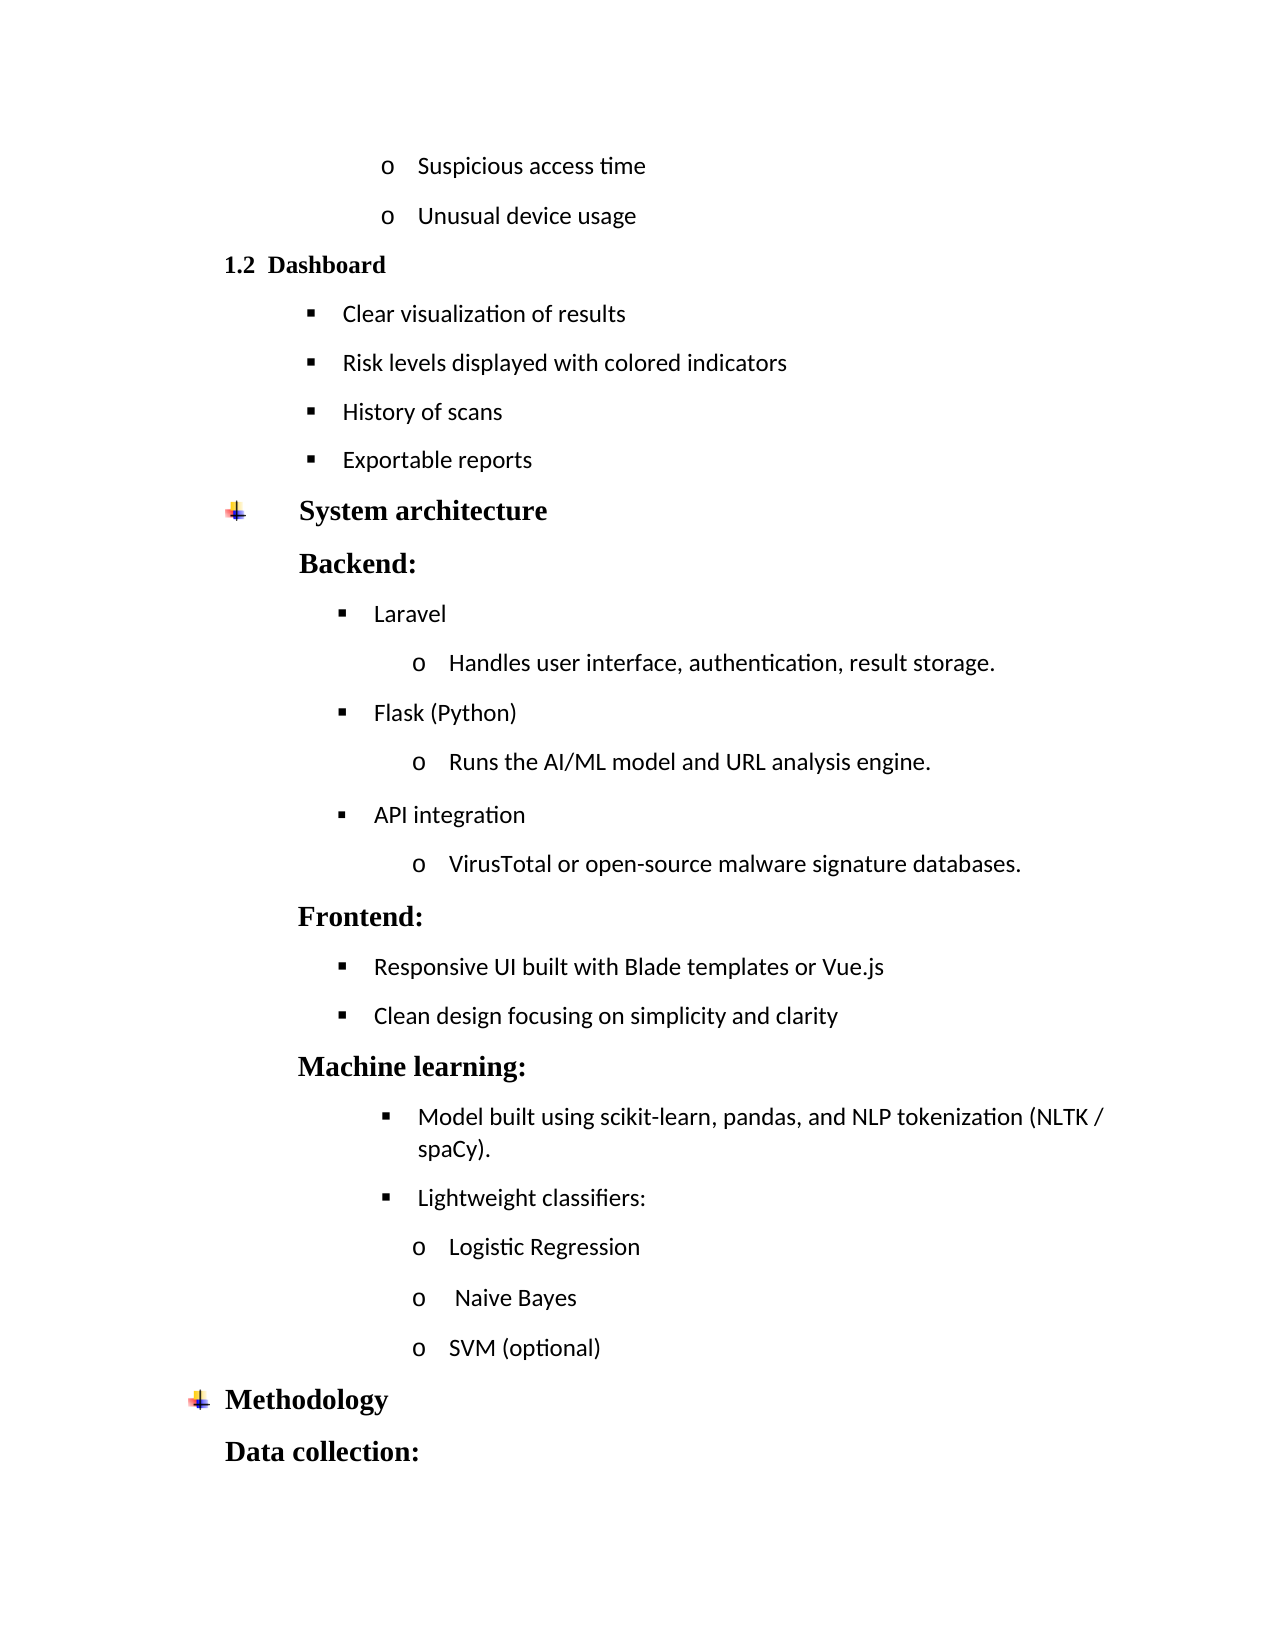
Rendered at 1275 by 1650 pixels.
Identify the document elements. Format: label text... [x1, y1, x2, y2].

list Backend: [299, 546, 1125, 579]
list Model built using scikit-learn, pandas, and NLP tokenization (NLTK / spaCy). [380, 1101, 1125, 1164]
list Naive Bayes [411, 1282, 1125, 1313]
list Lightweight classifiers: [380, 1182, 1125, 1213]
list API integration [336, 796, 1125, 830]
list Suspicious access time [380, 150, 1125, 182]
list Methodology [187, 1382, 1125, 1416]
list Clear visualization of results [305, 298, 1125, 328]
list Risk levels displayed with colored indicators [305, 347, 1125, 377]
list Runs the AI/ML model and URL analysis engine. [411, 746, 1125, 778]
list Dashboard [224, 251, 1125, 279]
list System architecture [224, 493, 1125, 527]
list Logistic Regression [411, 1231, 1125, 1263]
text Machine learning: [298, 1049, 1125, 1083]
list VirusTotal or open-source malware signature databases. [411, 849, 1125, 880]
list Flask (Python) [336, 697, 1125, 728]
list Responsive UI built with Blade templates or Vue.js [336, 951, 1125, 982]
list Laravel [336, 598, 1125, 628]
list Unusual device usage [380, 200, 1125, 232]
text Frontend: [298, 899, 1125, 932]
list Handles user interface, authentication, result storage. [411, 647, 1125, 679]
list SVM (optional) [411, 1332, 1125, 1364]
list Clean design focusing on simplicity and clarity [336, 1000, 1125, 1031]
list History of scans [305, 396, 1125, 426]
list Exportable reports [305, 444, 1125, 475]
list Data collection: [225, 1434, 1125, 1468]
